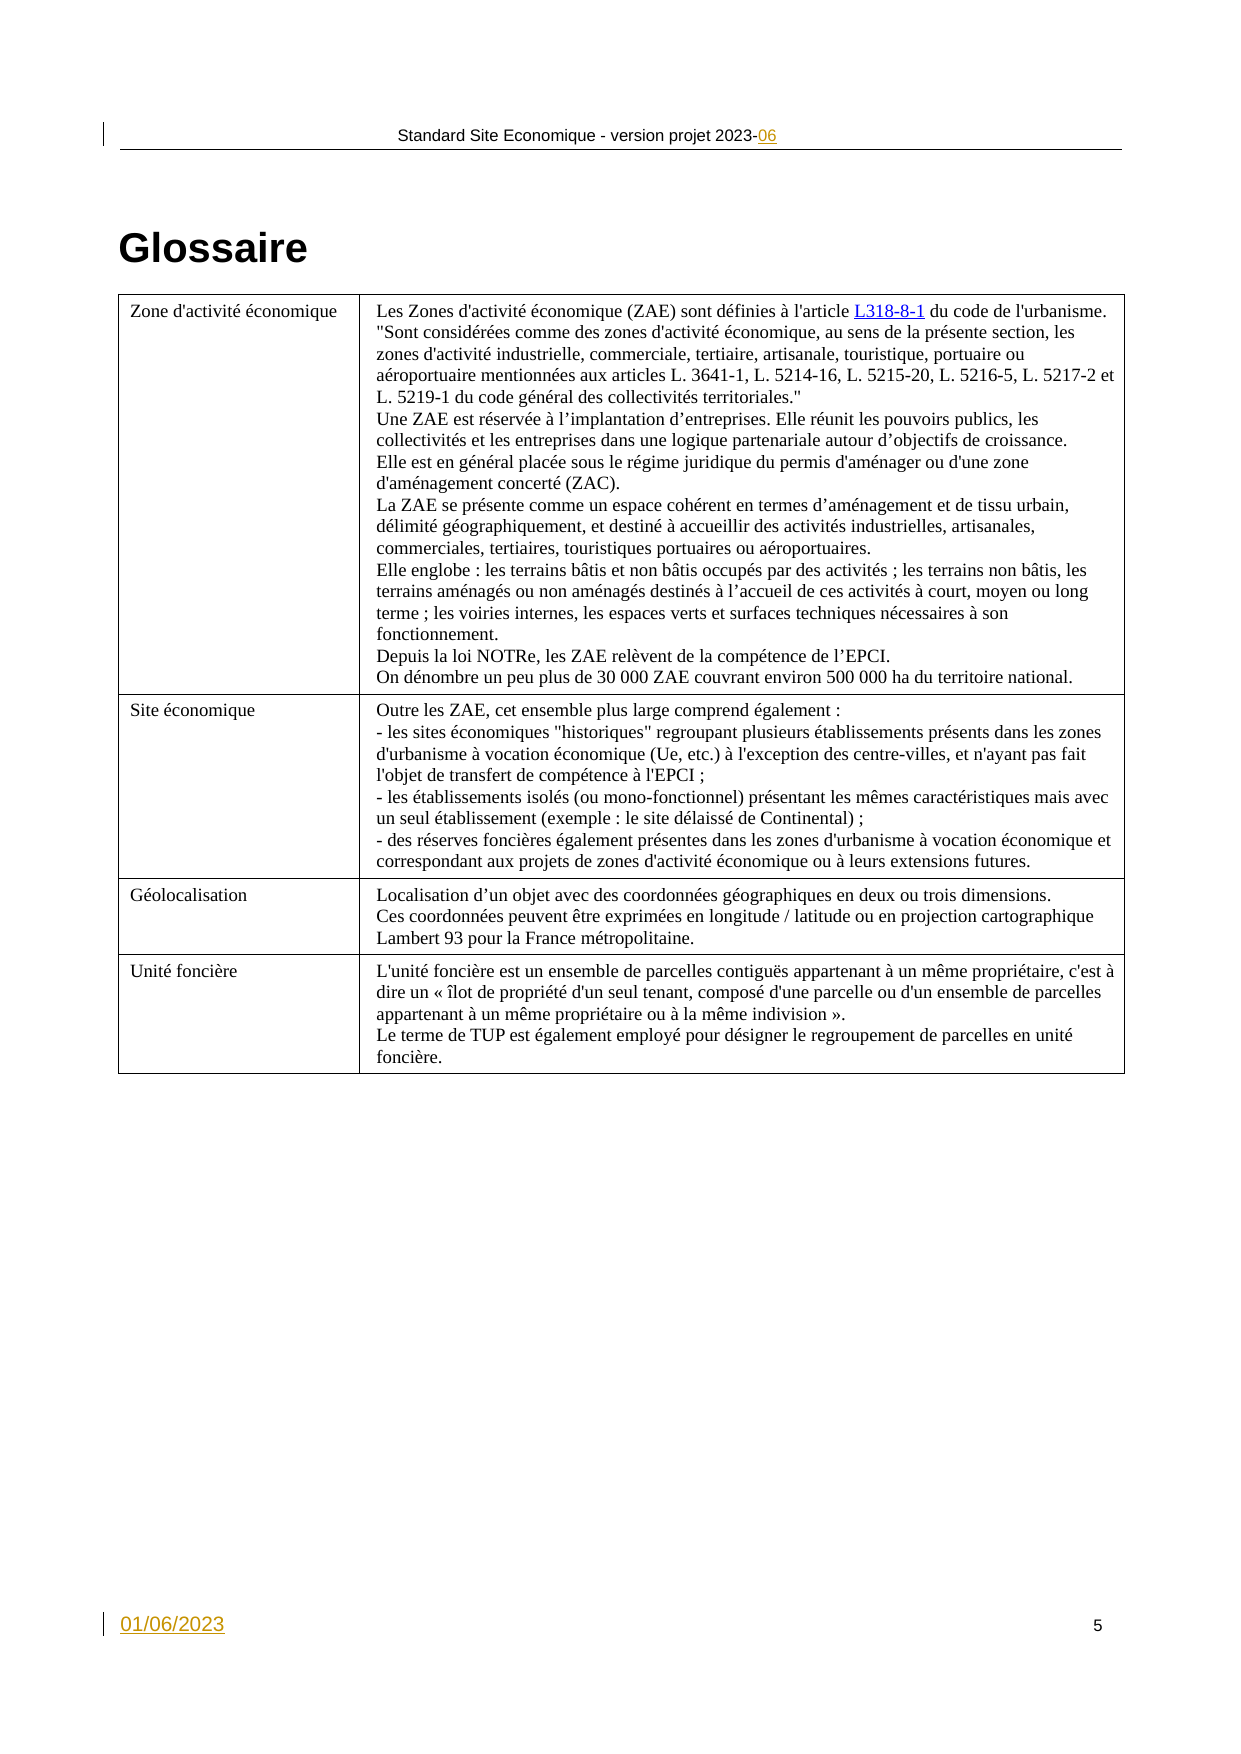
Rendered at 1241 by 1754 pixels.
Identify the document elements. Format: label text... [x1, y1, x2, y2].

table_cell Outre les ZAE, cet ensemble plus large comprend également : - les sites économiques "historiques" regroupant plusieurs établissements présents dans les zones d'urbanisme à vocation économique (Ue, etc.) à l'exception des centre-villes, et n'ayant pas fait l'objet de transfert de compétence à l'EPCI ; - les établissements isolés (ou mono-fonctionnel) présentant les mêmes caractéristiques mais avec un seul établissement (exemple : le site délaissé de Continental) ; - des réserves foncières également présentes dans les zones d'urbanisme à vocation économique et correspondant aux projets de zones d'activité économique ou à leurs extensions futures. [360, 695, 1124, 878]
table_cell Site économique [119, 695, 359, 878]
table_cell Localisation d’un objet avec des coordonnées géographiques en deux ou trois dimensions. Ces coordonnées peuvent être exprimées en longitude / latitude ou en projection cartographique Lambert 93 pour la France métropolitaine. [360, 879, 1124, 954]
text Glossaire [118, 224, 1116, 272]
table_cell Unité foncière [119, 955, 359, 1073]
table_cell L'unité foncière est un ensemble de parcelles contiguës appartenant à un même propriétaire, c'est à dire un « îlot de propriété d'un seul tenant, composé d'une parcelle ou d'un ensemble de parcelles appartenant à un même propriétaire ou à la même indivision ». Le terme de TUP est également employé pour désigner le regroupement de parcelles en unité foncière. [360, 955, 1124, 1073]
table_cell Géolocalisation [119, 879, 359, 954]
table_header Zone d'activité économique [119, 295, 359, 693]
table_header Les Zones d'activité économique (ZAE) sont définies à l'article L318-8-1 du code de l'urbanisme. "Sont considérées comme des zones d'activité économique, au sens de la présente section, les zones d'activité industrielle, commerciale, tertiaire, artisanale, touristique, portuaire ou aéroportuaire mentionnées aux articles L. 3641-1, L. 5214-16, L. 5215-20, L. 5216-5, L. 5217-2 et L. 5219-1 du code général des collectivités territoriales." Une ZAE est réservée à l’implantation d’entreprises. Elle réunit les pouvoirs publics, les collectivités et les entreprises dans une logique partenariale autour d’objectifs de croissance. Elle est en général placée sous le régime juridique du permis d'aménager ou d'une zone d'aménagement concerté (ZAC). La ZAE se présente comme un espace cohérent en termes d’aménagement et de tissu urbain, délimité géographiquement, et destiné à accueillir des activités industrielles, artisanales, commerciales, tertiaires, touristiques portuaires ou aéroportuaires. Elle englobe : les terrains bâtis et non bâtis occupés par des activités ; les terrains non bâtis, les terrains aménagés ou non aménagés destinés à l’accueil de ces activités à court, moyen ou long terme ; les voiries internes, les espaces verts et surfaces techniques nécessaires à son fonctionnement. Depuis la loi NOTRe, les ZAE relèvent de la compétence de l’EPCI. On dénombre un peu plus de 30 000 ZAE couvrant environ 500 000 ha du territoire national. [360, 295, 1124, 693]
